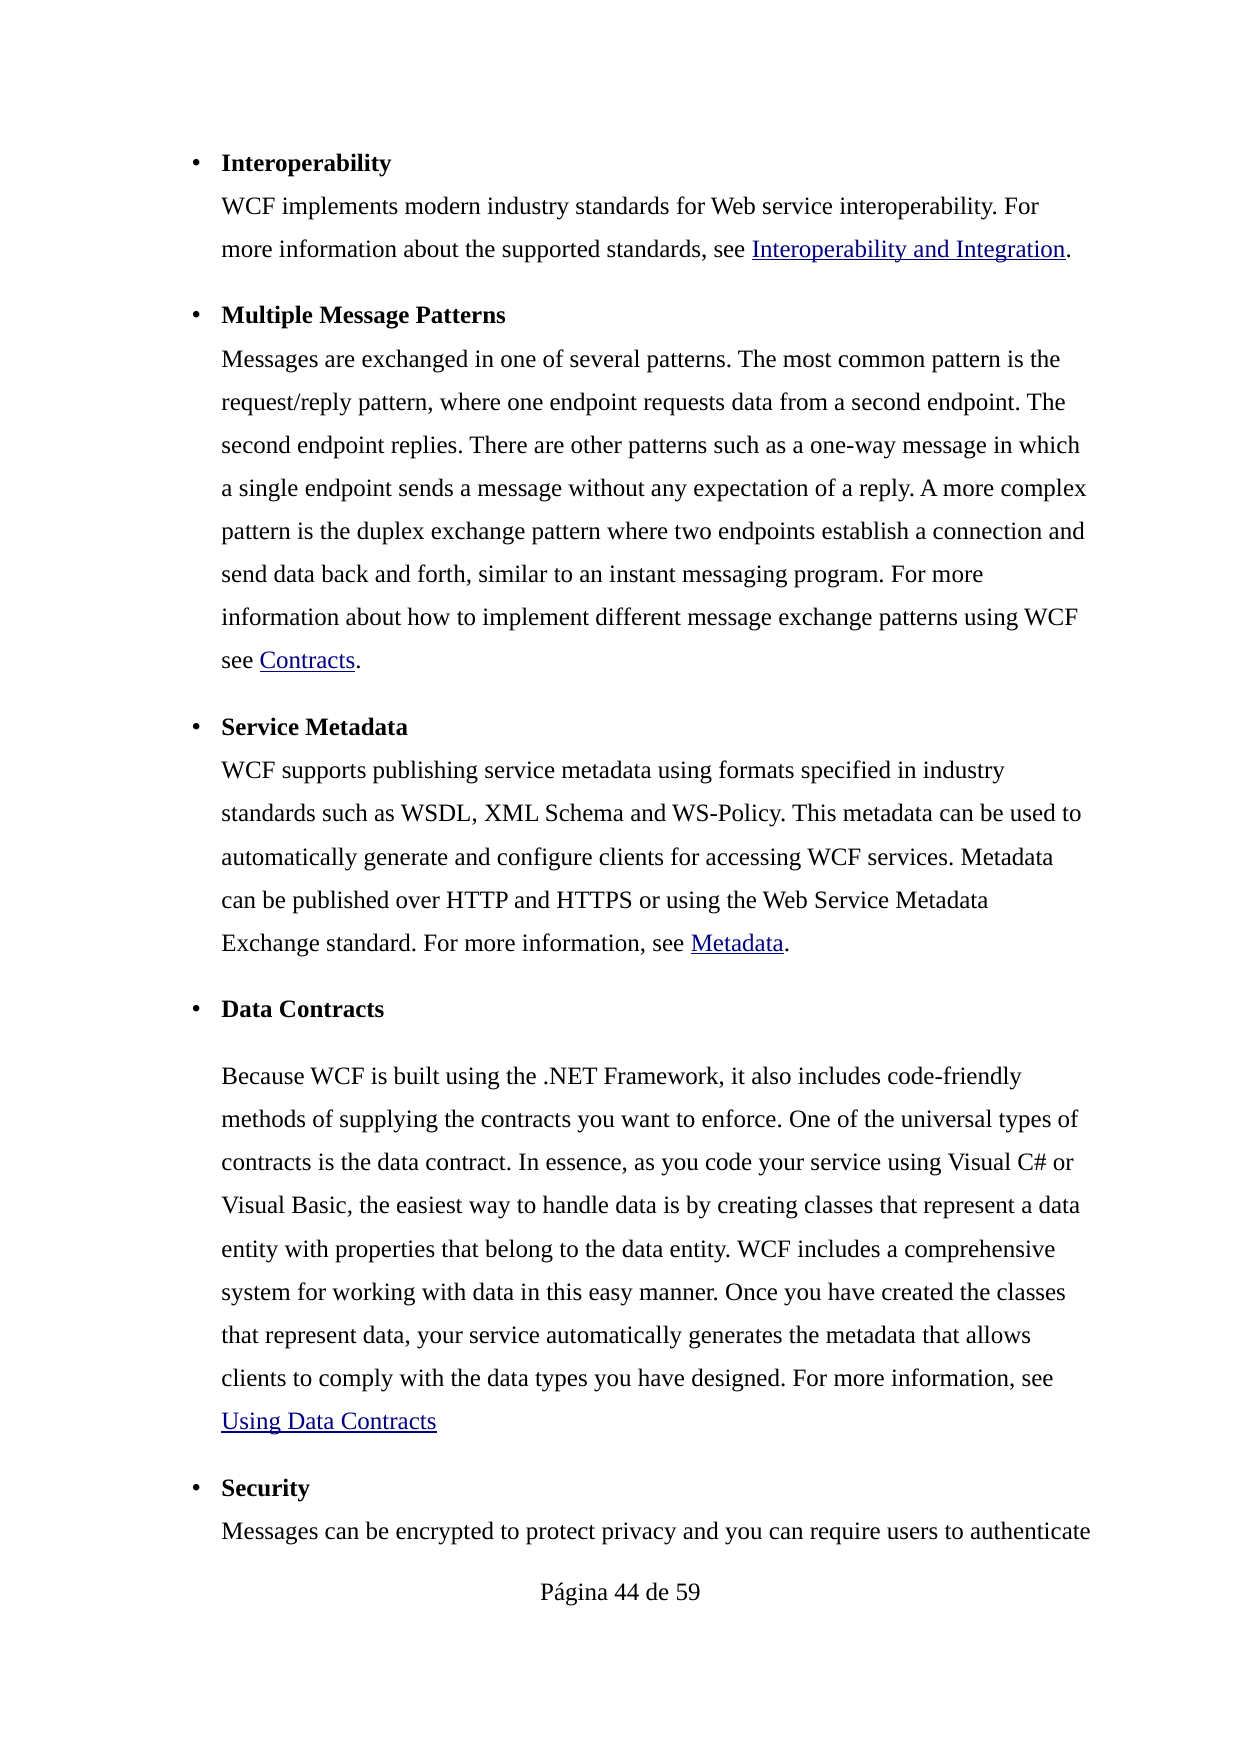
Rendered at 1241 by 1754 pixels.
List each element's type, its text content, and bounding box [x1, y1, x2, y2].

list Data Contracts [192, 994, 1093, 1023]
list Service Metadata WCF supports publishing service metadata using formats specified in industry standards such as WSDL, XML Schema and WS-Policy. This metadata can be used to automatically generate and configure clients for accessing WCF services. Metadata can be published over HTTP and HTTPS or using the Web Service Metadata Exchange standard. For more information, see Metadata. [192, 712, 1093, 957]
list Security Messages can be encrypted to protect privacy and you can require users to authenticate [192, 1473, 1093, 1545]
list Interoperability WCF implements modern industry standards for Web service interoperability. For more information about the supported standards, see Interoperability and Integration. [192, 148, 1093, 263]
list Because WCF is built using the .NET Framework, it also includes code-friendly methods of supplying the contracts you want to enforce. One of the universal types of contracts is the data contract. In essence, as you code your service using Visual C# or Visual Basic, the easiest way to handle data is by creating classes that represent a data entity with properties that belong to the data entity. WCF includes a comprehensive system for working with data in this easy manner. Once you have created the classes that represent data, your service automatically generates the metadata that allows clients to comply with the data types you have designed. For more information, see Using Data Contracts [192, 1061, 1093, 1435]
list Multiple Message Patterns Messages are exchanged in one of several patterns. The most common pattern is the request/reply pattern, where one endpoint requests data from a second endpoint. The second endpoint replies. There are other patterns such as a one-way message in which a single endpoint sends a message without any expectation of a reply. A more complex pattern is the duplex exchange pattern where two endpoints establish a connection and send data back and forth, similar to an instant messaging program. For more information about how to implement different message exchange patterns using WCF see Contracts. [192, 301, 1093, 674]
